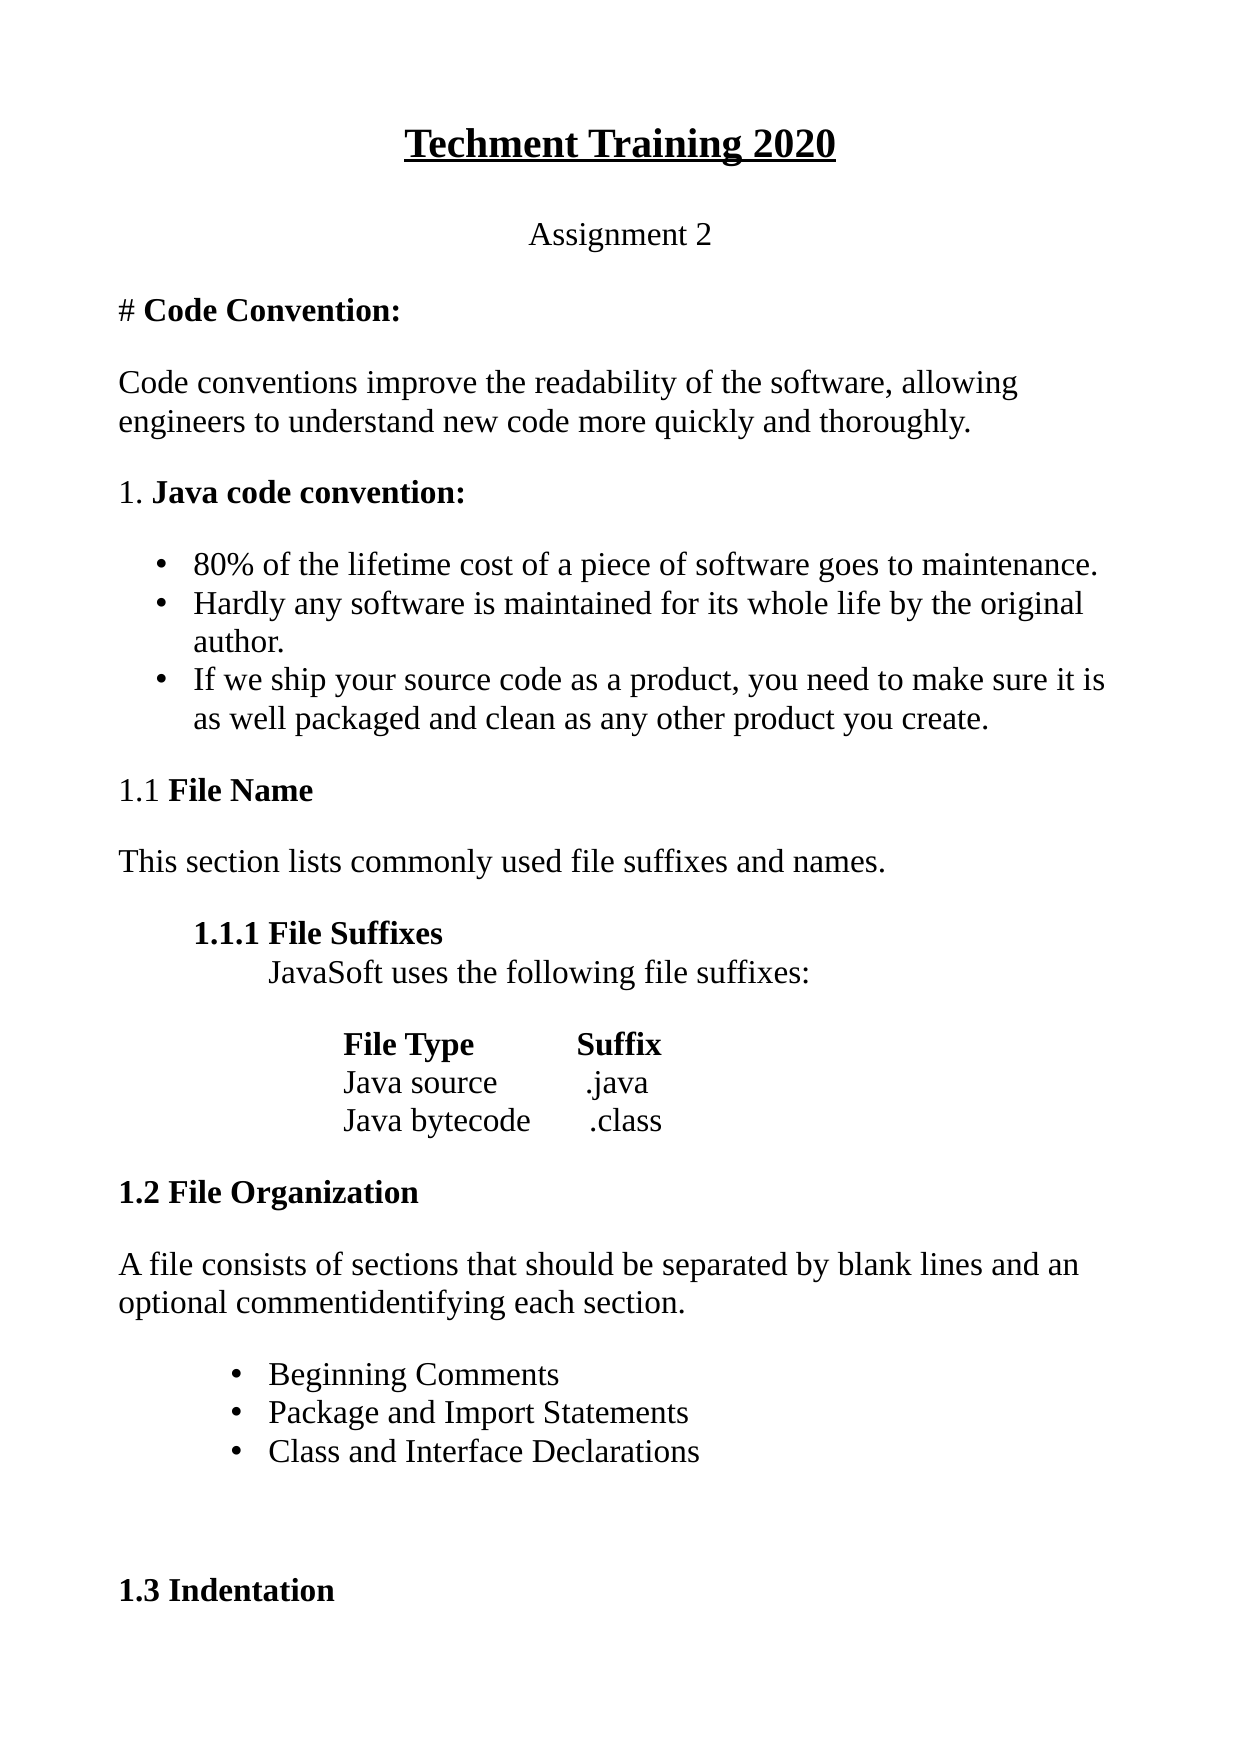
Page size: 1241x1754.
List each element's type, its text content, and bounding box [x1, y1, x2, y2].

text 1.1 File Name [118, 770, 1122, 808]
text File Type Suffix [118, 1024, 1122, 1062]
list Beginning Comments [231, 1354, 1122, 1393]
text A file consists of sections that should be separated by blank lines and an optional commentidentifying each section. [118, 1244, 1122, 1321]
text This section lists commonly used file suffixes and names. [118, 842, 1122, 880]
list 80% of the lifetime cost of a piece of software goes to maintenance. [156, 544, 1122, 583]
text # Code Convention: [118, 291, 1122, 329]
text Java bytecode .class [118, 1100, 1122, 1139]
text 1.1.1 File Suffixes [118, 913, 1122, 952]
list Package and Import Statements [231, 1393, 1122, 1431]
text Assignment 2 [118, 214, 1122, 252]
list Hardly any software is maintained for its whole life by the original author. [156, 583, 1122, 659]
text 1. Java code convention: [118, 473, 1122, 511]
text 1.2 File Organization [118, 1172, 1122, 1211]
text 1.3 Indentation [118, 1570, 1122, 1608]
text Code conventions improve the readability of the software, allowing engineers to understand new code more quickly and thoroughly. [118, 362, 1122, 439]
text JavaSoft uses the following file suffixes: [118, 952, 1122, 990]
list Class and Interface Declarations [231, 1431, 1122, 1469]
text Techment Training 2020 [118, 118, 1122, 166]
list If we ship your source code as a product, you need to make sure it is as well packaged and clean as any other product you create. [156, 659, 1122, 736]
text Java source .java [118, 1062, 1122, 1100]
